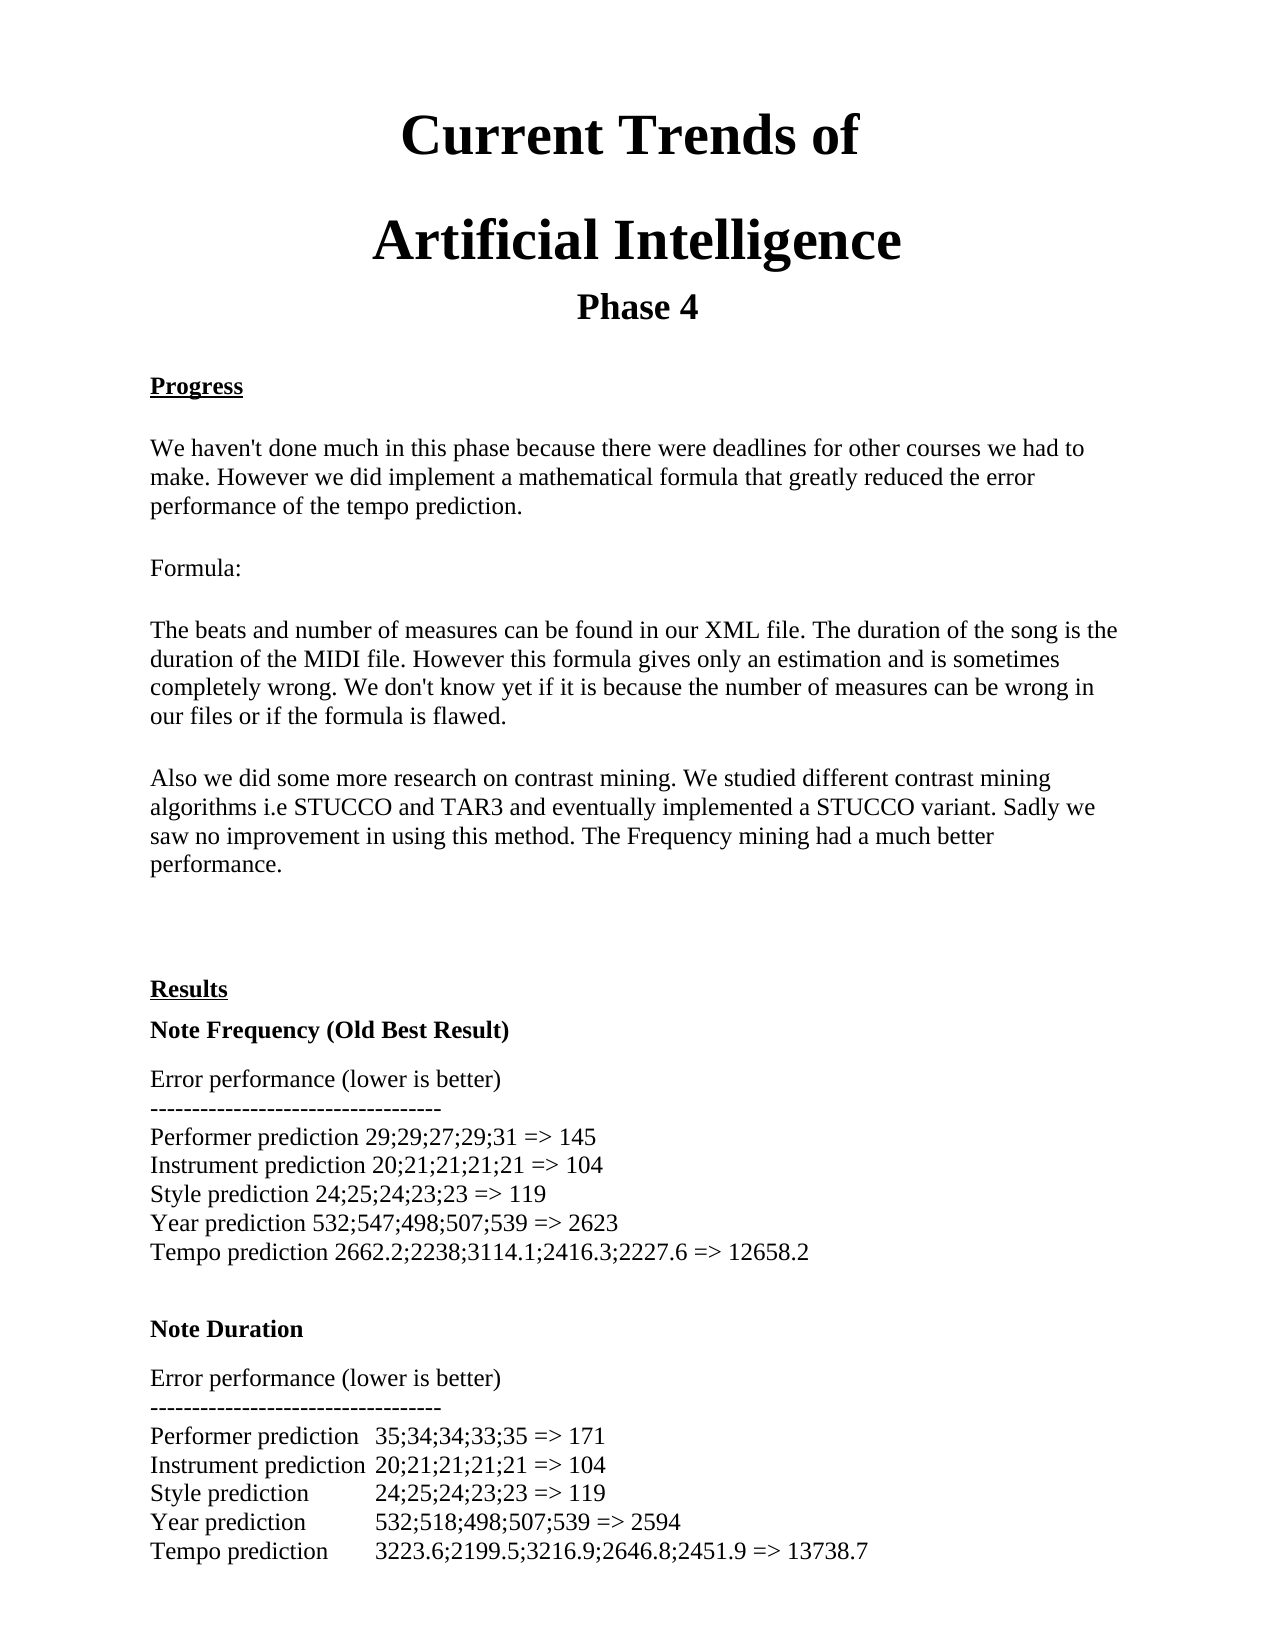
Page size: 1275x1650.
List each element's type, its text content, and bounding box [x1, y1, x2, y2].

text Tempo prediction 3223.6;2199.5;3216.9;2646.8;2451.9 => 13738.7 [150, 1536, 1125, 1565]
text The beats and number of measures can be found in our XML file. The duration of the song is the duration of the MIDI file. However this formula gives only an estimation and is sometimes completely wrong. We don't know yet if it is because the number of measures can be wrong in our files or if the formula is flawed. [150, 615, 1125, 730]
text Year prediction 532;518;498;507;539 => 2594 [150, 1507, 1125, 1536]
text We haven't done much in this phase because there were deadlines for other courses we had to make. However we did implement a mathematical formula that greatly reduced the error performance of the tempo prediction. [150, 433, 1125, 519]
text Instrument prediction 20;21;21;21;21 => 104 [150, 1450, 1125, 1478]
text Note Frequency (Old Best Result) [150, 1015, 1125, 1044]
text Current Trends of [150, 100, 1125, 167]
text Also we did some more research on contrast mining. We studied different contrast mining algorithms i.e STUCCO and TAR3 and eventually implemented a STUCCO variant. Sadly we saw no improvement in using this method. The Frequency mining had a much better performance. [150, 763, 1125, 878]
text Formula: [150, 553, 1125, 582]
text Results [150, 974, 1125, 1002]
text Error performance (lower is better) ----------------------------------- Performer prediction 35;34;34;33;35 => 171 [150, 1363, 1125, 1450]
text Progress [150, 371, 1125, 400]
text Error performance (lower is better) ----------------------------------- Performer prediction 29;29;27;29;31 => 145 Instrument prediction 20;21;21;21;21 => 104 Style prediction 24;25;24;23;23 => 119 Year prediction 532;547;498;507;539 => 2623 Tempo prediction 2662.2;2238;3114.1;2416.3;2227.6 => 12658.2 [150, 1064, 1125, 1265]
text Style prediction 24;25;24;23;23 => 119 [150, 1478, 1125, 1507]
text Note Duration [150, 1314, 1125, 1343]
text Artificial Intelligence [150, 204, 1125, 272]
text Phase 4 [150, 284, 1125, 327]
